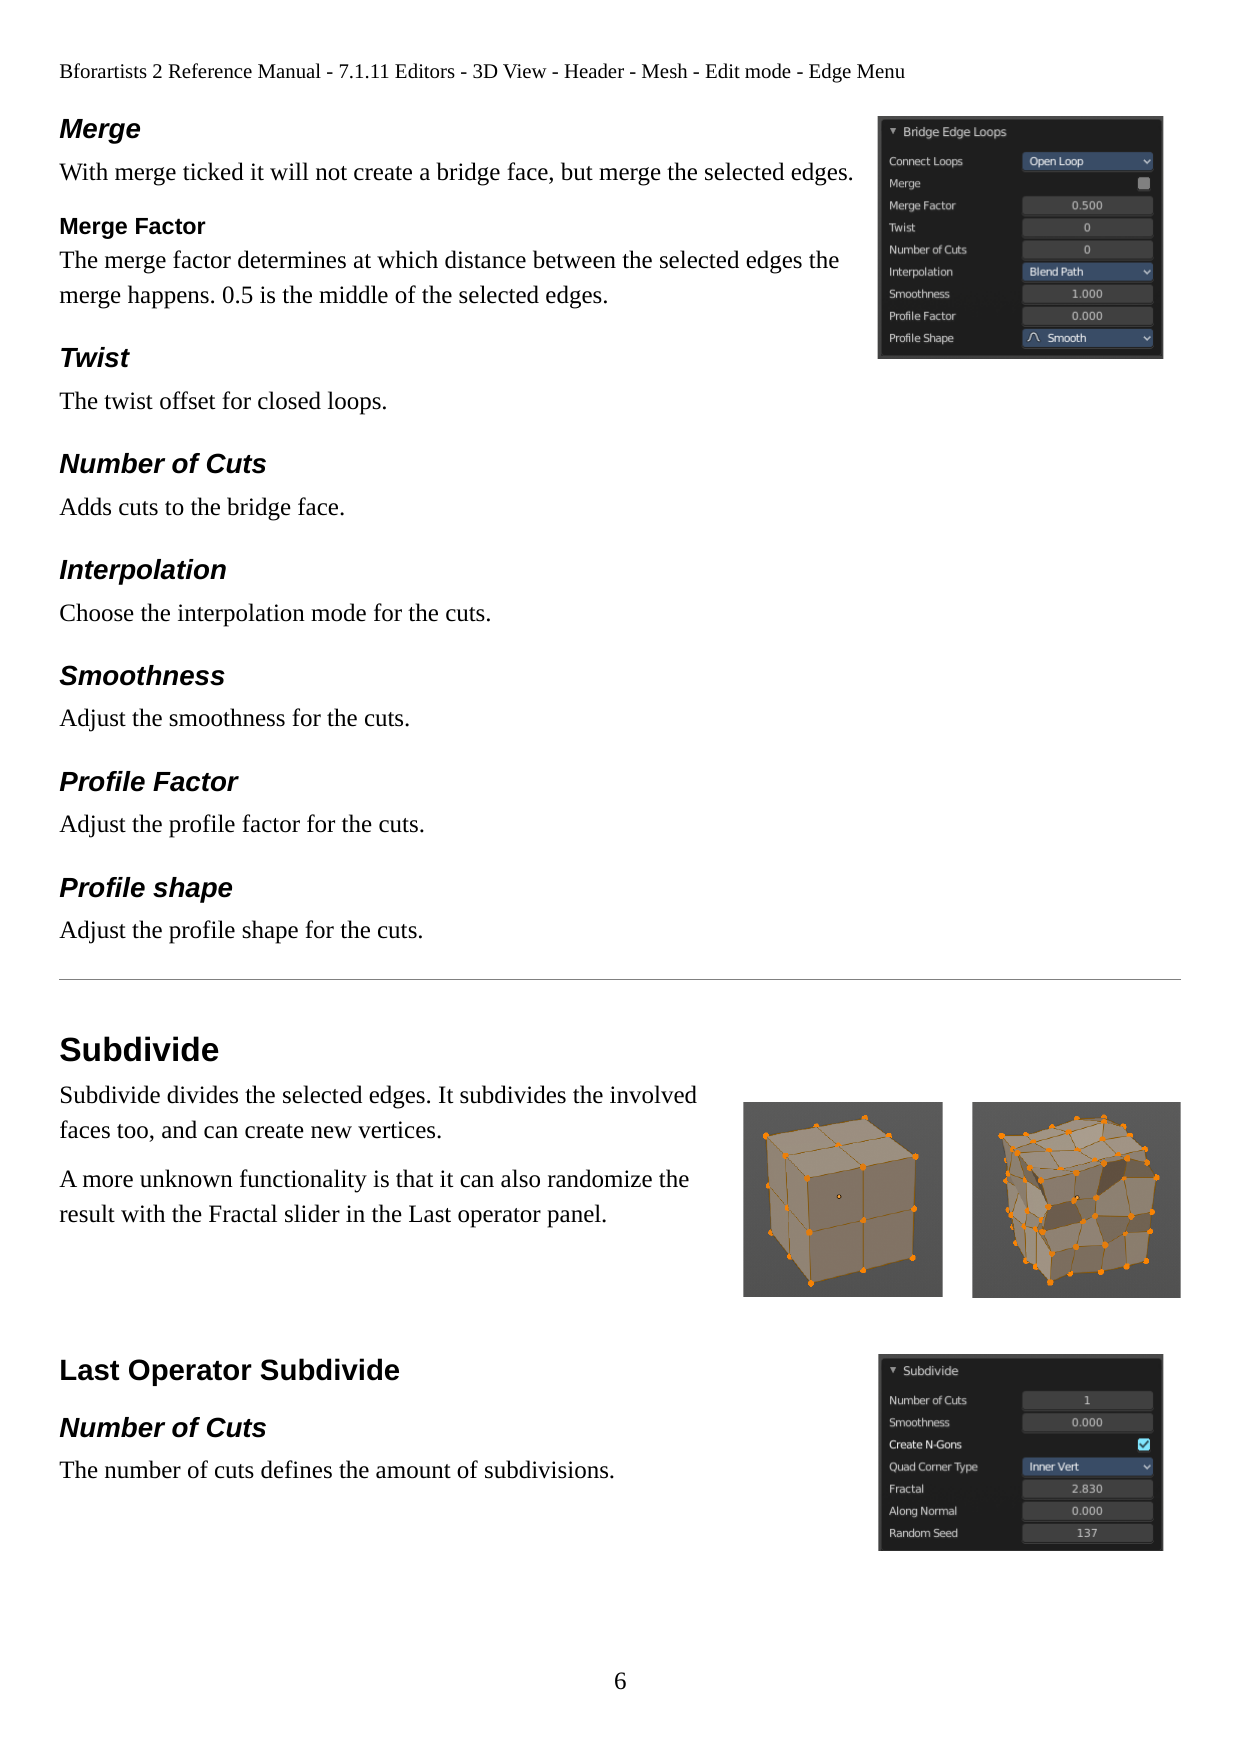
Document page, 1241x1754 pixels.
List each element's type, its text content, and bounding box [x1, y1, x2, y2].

subtitle Number of Cuts [59, 447, 1181, 479]
subtitle Subdivide [59, 1029, 1181, 1068]
picture [877, 116, 1164, 359]
text Subdivide divides the selected edges. It subdivides the involved faces too, and can create new vertices. [59, 1081, 1181, 1144]
text The number of cuts defines the amount of subdivisions. [59, 1456, 878, 1484]
text Adjust the profile factor for the cuts. [59, 809, 1181, 838]
picture [743, 1102, 943, 1297]
subtitle Profile shape [59, 871, 1181, 903]
subtitle Last Operator Subdivide [59, 1352, 1181, 1386]
subtitle Merge Factor [59, 212, 877, 239]
text Adds cuts to the bridge face. [59, 492, 1181, 520]
subtitle Twist [59, 341, 1181, 373]
subtitle [1164, 1411, 1181, 1443]
text A more unknown functionality is that it can also randomize the result with the Fractal slider in the Last operator panel. [59, 1164, 743, 1227]
subtitle Smoothness [59, 659, 1181, 691]
text Adjust the smoothness for the cuts. [59, 703, 1181, 732]
subtitle Merge [59, 113, 1181, 144]
text The twist offset for closed loops. [59, 386, 1181, 414]
subtitle Number of Cuts [59, 1411, 878, 1443]
text With merge ticked it will not create a bridge face, but merge the selected edges. [59, 157, 877, 186]
text The merge factor determines at which distance between the selected edges the merge happens. 0.5 is the middle of the selected edges. [59, 245, 877, 308]
subtitle Interpolation [59, 553, 1181, 585]
subtitle Profile Factor [59, 765, 1181, 797]
picture [878, 1354, 1164, 1551]
text Adjust the profile shape for the cuts. [59, 915, 1181, 944]
text Choose the interpolation mode for the cuts. [59, 598, 1181, 626]
subtitle [1164, 212, 1181, 239]
picture [972, 1102, 1181, 1298]
